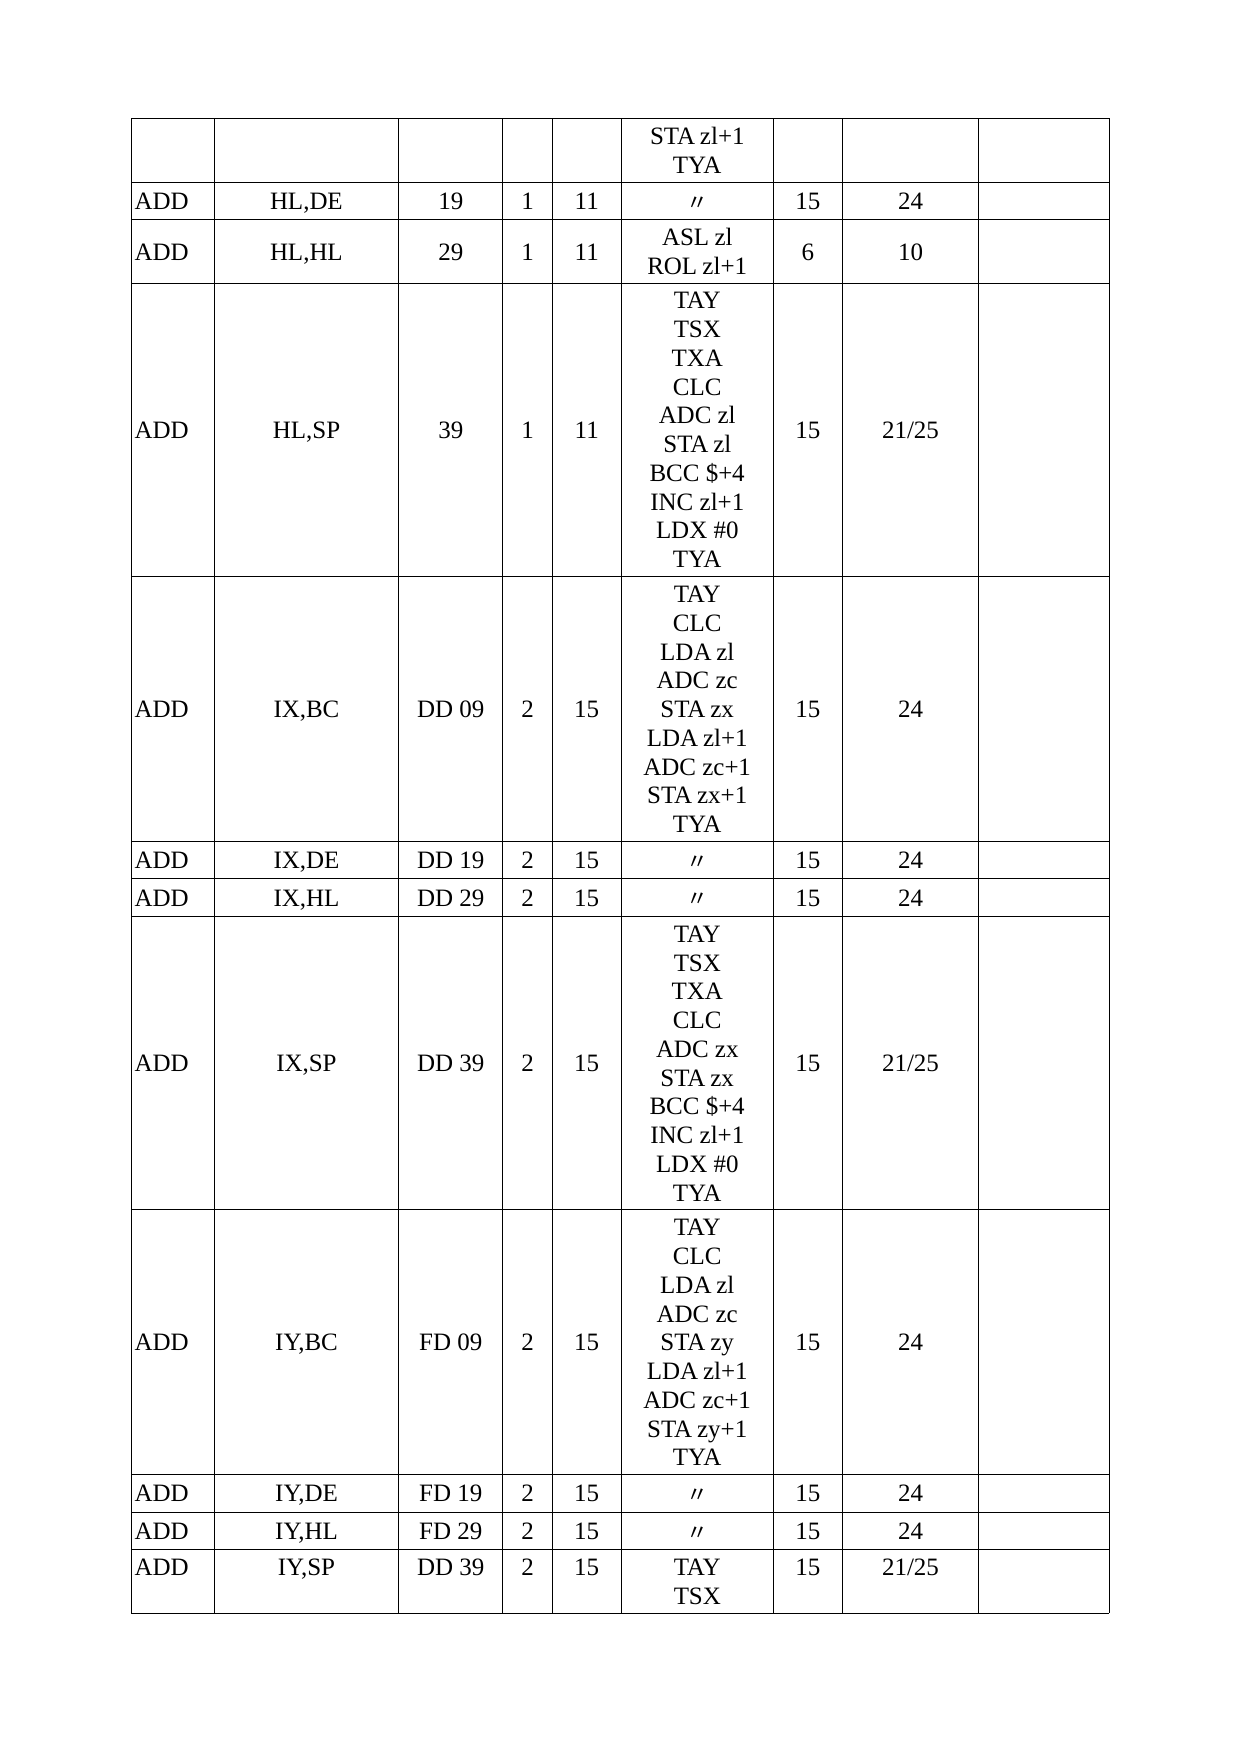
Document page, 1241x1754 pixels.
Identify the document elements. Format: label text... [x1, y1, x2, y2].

table_cell 2 [503, 1513, 552, 1549]
table_cell 15 [774, 1475, 842, 1512]
table_cell 21/25 [843, 1550, 978, 1613]
table_cell TAY CLC LDA zl ADC zc STA zy LDA zl+1 ADC zc+1 STA zy+1 TYA [622, 1210, 773, 1474]
table_cell IY,HL [215, 1513, 398, 1549]
table_cell 15 [553, 917, 621, 1209]
table_cell [553, 119, 621, 182]
table_cell ASL zl ROL zl+1 [622, 220, 773, 283]
table_cell ADD [132, 183, 214, 219]
table_cell ADD [132, 1475, 214, 1512]
table_cell 24 [843, 1475, 978, 1512]
table_cell [215, 119, 398, 182]
table_cell 6 [774, 220, 842, 283]
table_cell IY,BC [215, 1210, 398, 1474]
table_cell 15 [553, 1210, 621, 1474]
table_cell [399, 119, 502, 182]
table_cell 21/25 [843, 917, 978, 1209]
table_cell IX,HL [215, 879, 398, 916]
table_cell 24 [843, 183, 978, 219]
table_cell [979, 879, 1109, 916]
table_cell STA zl+1 TYA [622, 119, 773, 182]
table_cell 24 [843, 577, 978, 841]
table_cell ADD [132, 577, 214, 841]
table_cell FD 19 [399, 1475, 502, 1512]
table_cell 〃 [622, 842, 773, 878]
table_cell 21/25 [843, 284, 978, 576]
table_cell 15 [553, 842, 621, 878]
table_cell 24 [843, 842, 978, 878]
table_cell TAY TSX [622, 1550, 773, 1613]
table_cell [979, 220, 1109, 283]
table_cell 15 [774, 577, 842, 841]
table_cell ADD [132, 879, 214, 916]
table_cell HL,HL [215, 220, 398, 283]
table_cell DD 09 [399, 577, 502, 841]
table_cell 11 [553, 220, 621, 283]
table_cell DD 29 [399, 879, 502, 916]
table_cell 15 [553, 1475, 621, 1512]
table_cell [979, 119, 1109, 182]
table_cell IX,BC [215, 577, 398, 841]
table_cell [979, 917, 1109, 1209]
table_cell 15 [774, 1210, 842, 1474]
table_cell FD 29 [399, 1513, 502, 1549]
table_cell 15 [774, 1513, 842, 1549]
table_cell ADD [132, 220, 214, 283]
table_cell ADD [132, 284, 214, 576]
table_cell 15 [774, 842, 842, 878]
table_cell 1 [503, 284, 552, 576]
table_cell 15 [774, 183, 842, 219]
table_cell IX,DE [215, 842, 398, 878]
table_cell IY,DE [215, 1475, 398, 1512]
table_cell 15 [553, 577, 621, 841]
table_cell 15 [553, 1513, 621, 1549]
table_cell 39 [399, 284, 502, 576]
table_cell TAY TSX TXA CLC ADC zx STA zx BCC $+4 INC zl+1 LDX #0 TYA [622, 917, 773, 1209]
table_cell DD 39 [399, 917, 502, 1209]
table_cell 15 [774, 879, 842, 916]
table_cell 10 [843, 220, 978, 283]
table_cell IX,SP [215, 917, 398, 1209]
table_cell 1 [503, 183, 552, 219]
table_cell [979, 183, 1109, 219]
table_cell [979, 1210, 1109, 1474]
table_cell 2 [503, 1475, 552, 1512]
table_cell 15 [553, 1550, 621, 1613]
table_cell 15 [774, 1550, 842, 1613]
table_cell 24 [843, 1210, 978, 1474]
table_cell FD 09 [399, 1210, 502, 1474]
table_cell 29 [399, 220, 502, 283]
table_cell TAY CLC LDA zl ADC zc STA zx LDA zl+1 ADC zc+1 STA zx+1 TYA [622, 577, 773, 841]
table_cell 11 [553, 284, 621, 576]
table_cell DD 39 [399, 1550, 502, 1613]
table_cell [979, 842, 1109, 878]
table_cell ADD [132, 917, 214, 1209]
table_cell 24 [843, 879, 978, 916]
table_cell 2 [503, 577, 552, 841]
table_cell 〃 [622, 183, 773, 219]
table_cell 1 [503, 220, 552, 283]
table_cell [979, 284, 1109, 576]
table_cell [774, 119, 842, 182]
table_cell 〃 [622, 1513, 773, 1549]
table_cell [503, 119, 552, 182]
table_cell 19 [399, 183, 502, 219]
table_cell HL,SP [215, 284, 398, 576]
table_cell 15 [553, 879, 621, 916]
table_cell ADD [132, 842, 214, 878]
table_cell 2 [503, 917, 552, 1209]
table_cell [132, 119, 214, 182]
table_cell 11 [553, 183, 621, 219]
table_cell [979, 1475, 1109, 1512]
table_cell TAY TSX TXA CLC ADC zl STA zl BCC $+4 INC zl+1 LDX #0 TYA [622, 284, 773, 576]
table_cell [843, 119, 978, 182]
table_cell 24 [843, 1513, 978, 1549]
table_cell 2 [503, 842, 552, 878]
table_cell 15 [774, 284, 842, 576]
table_cell 2 [503, 879, 552, 916]
table_cell [979, 577, 1109, 841]
table_cell [979, 1513, 1109, 1549]
table_cell 2 [503, 1550, 552, 1613]
table_cell ADD [132, 1550, 214, 1613]
table_cell [979, 1550, 1109, 1613]
table_cell 〃 [622, 879, 773, 916]
table_cell DD 19 [399, 842, 502, 878]
table_cell 2 [503, 1210, 552, 1474]
table_cell ADD [132, 1513, 214, 1549]
table_cell HL,DE [215, 183, 398, 219]
table_cell 〃 [622, 1475, 773, 1512]
table_cell ADD [132, 1210, 214, 1474]
table_cell IY,SP [215, 1550, 398, 1613]
table_cell 15 [774, 917, 842, 1209]
